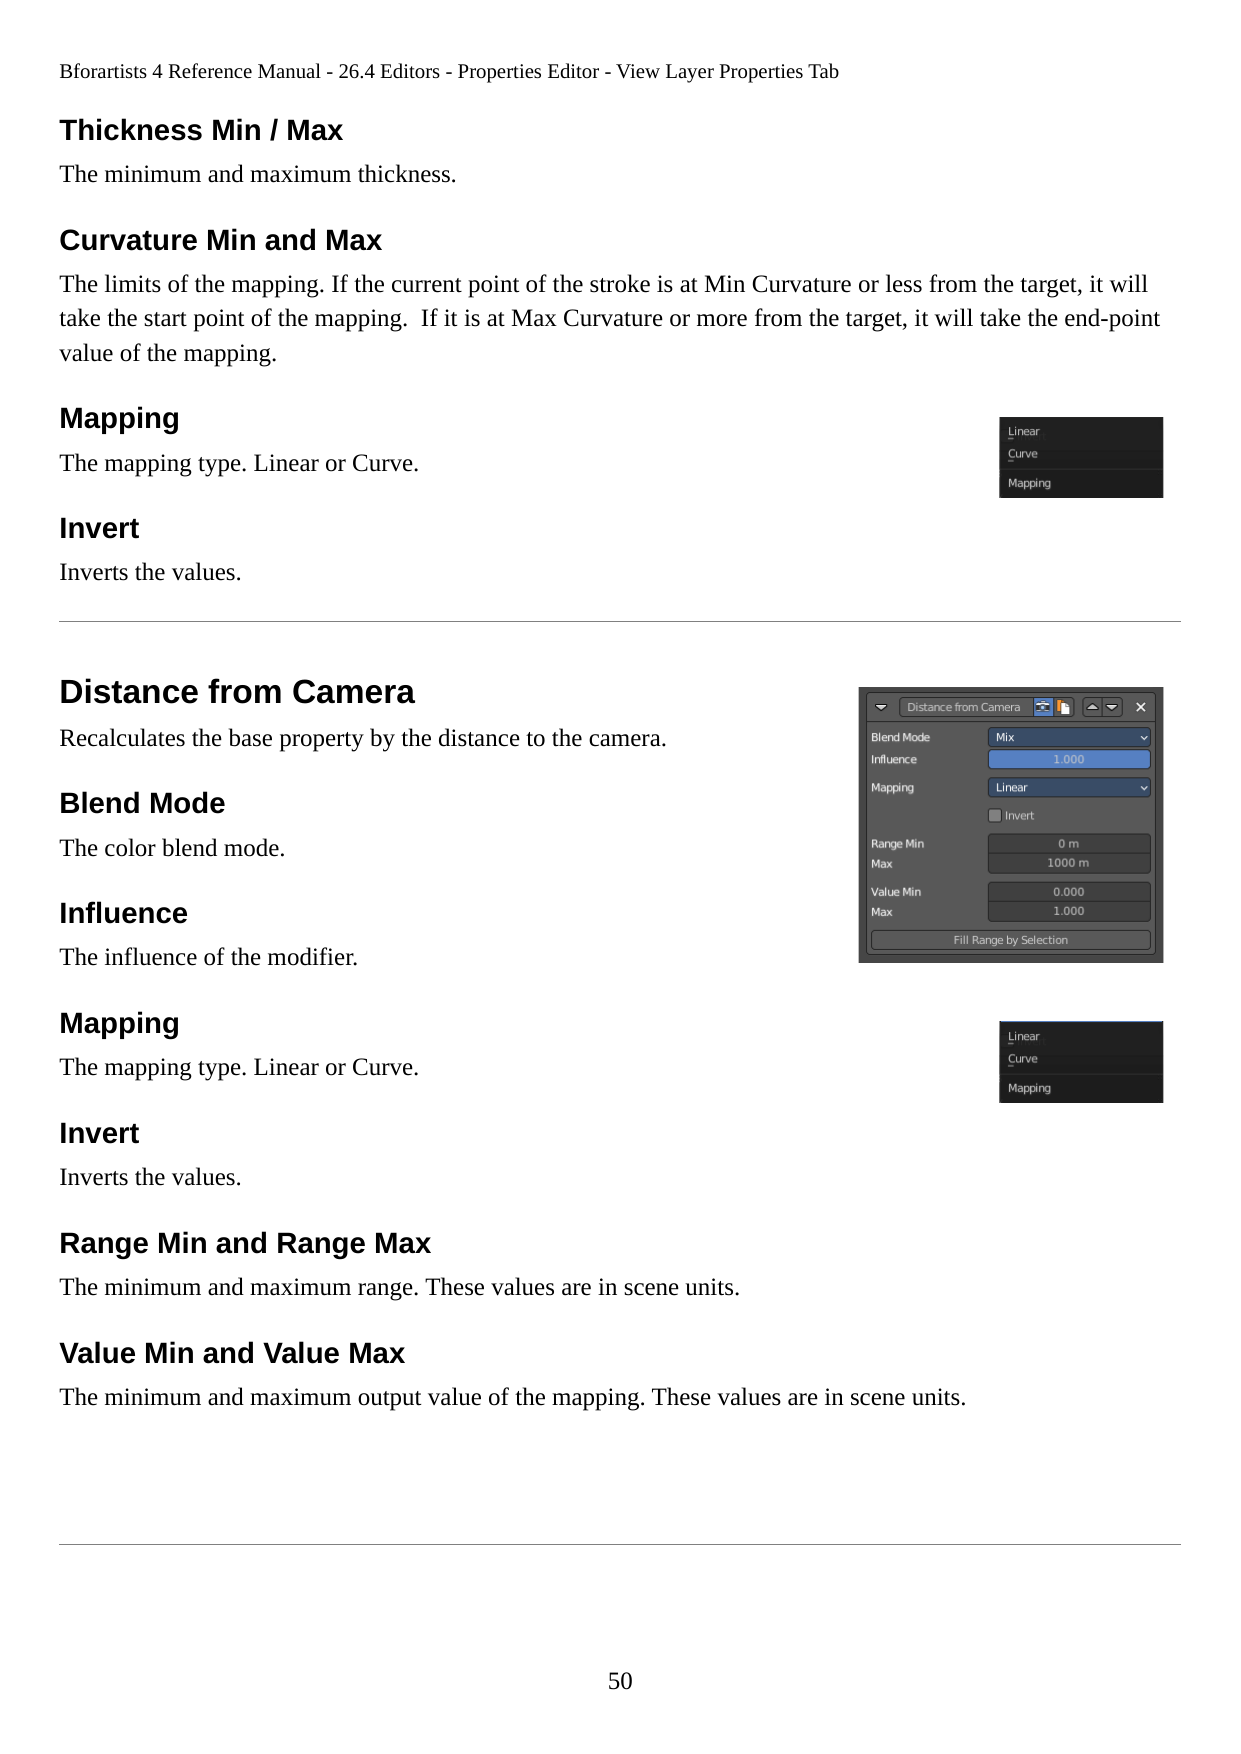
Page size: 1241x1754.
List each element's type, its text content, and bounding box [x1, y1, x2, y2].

picture [999, 417, 1164, 498]
subtitle Invert [59, 511, 1181, 545]
picture [858, 687, 1164, 963]
picture [999, 1021, 1164, 1103]
text Inverts the values. [59, 1162, 1181, 1191]
subtitle [1164, 786, 1181, 820]
text The limits of the mapping. If the current point of the stroke is at Min Curvature or less from the target, it will take the start point of the mapping. If it is at Max Curvature or more from the target, it will take the end-point value of the mapping. [59, 269, 1181, 366]
text The mapping type. Linear or Curve. [59, 1052, 999, 1081]
subtitle Blend Mode [59, 786, 858, 820]
subtitle Mapping [59, 401, 1181, 435]
subtitle Mapping [59, 1006, 1181, 1040]
text [1164, 833, 1181, 861]
text Inverts the values. [59, 557, 1181, 586]
text Recalculates the base property by the distance to the camera. [59, 723, 858, 751]
text The color blend mode. [59, 833, 858, 861]
subtitle Value Min and Value Max [59, 1336, 1181, 1369]
subtitle Curvature Min and Max [59, 222, 1181, 256]
subtitle Thickness Min / Max [59, 113, 1181, 146]
subtitle Range Min and Range Max [59, 1226, 1181, 1260]
subtitle Distance from Camera [59, 672, 1181, 710]
text The influence of the modifier. [59, 942, 1181, 971]
text The mapping type. Linear or Curve. [59, 448, 999, 476]
subtitle [1164, 896, 1181, 930]
subtitle Influence [59, 896, 858, 930]
text The minimum and maximum range. These values are in scene units. [59, 1272, 1181, 1301]
text The minimum and maximum output value of the mapping. These values are in scene units. [59, 1382, 1181, 1411]
text The minimum and maximum thickness. [59, 159, 1181, 188]
subtitle Invert [59, 1116, 1181, 1150]
